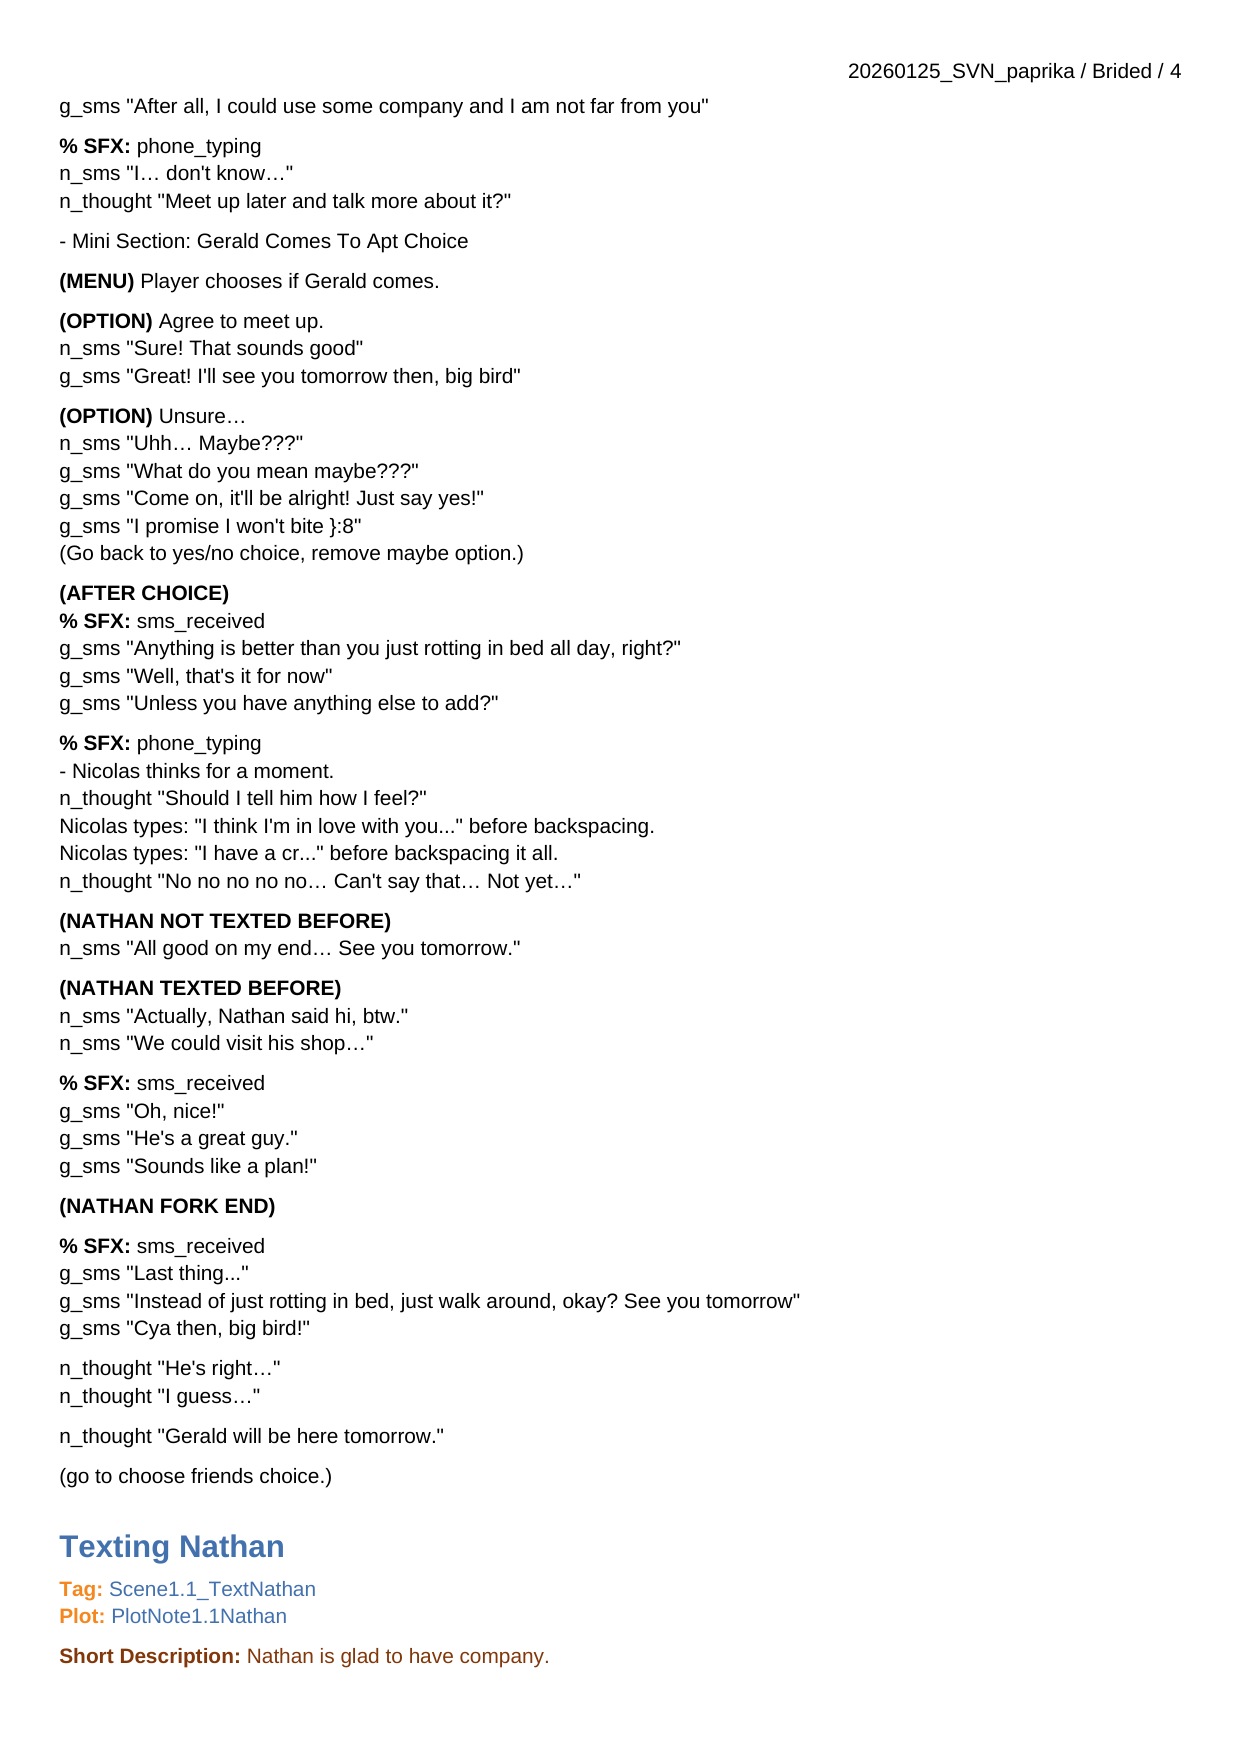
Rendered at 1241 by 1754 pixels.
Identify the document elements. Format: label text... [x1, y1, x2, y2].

text g_sms "After all, I could use some company and I am not far from you" [59, 93, 1181, 117]
text n_thought "He's right…" n_thought "I guess…" [59, 1356, 1181, 1407]
text (OPTION) Agree to meet up. n_sms "Sure! That sounds good" g_sms "Great! I'll see you tomorrow then, big bird" [59, 308, 1181, 387]
text n_thought "Gerald will be here tomorrow." [59, 1423, 1181, 1447]
text (AFTER CHOICE) % SFX: sms_received g_sms "Anything is better than you just rotting in bed all day, right?" g_sms "Well, that's it for now" g_sms "Unless you have anything else to add?" [59, 581, 1181, 715]
text (NATHAN FORK END) [59, 1193, 1181, 1217]
text Short Description: Nathan is glad to have company. [59, 1644, 1181, 1668]
text (MENU) Player chooses if Gerald comes. [59, 268, 1181, 292]
text - Mini Section: Gerald Comes To Apt Choice [59, 228, 1181, 252]
text (OPTION) Unsure… n_sms "Uhh… Maybe???" g_sms "What do you mean maybe???" g_sms "Come on, it'll be alright! Just say yes!" g_sms "I promise I won't bite }:8" (Go back to yes/no choice, remove maybe option.) [59, 403, 1181, 565]
subtitle Texting Nathan [59, 1528, 1181, 1564]
text Tag: Scene1.1_TextNathan [59, 1577, 1181, 1601]
text Plot: PlotNote1.1Nathan [59, 1604, 1181, 1628]
text (NATHAN TEXTED BEFORE) n_sms "Actually, Nathan said hi, btw." n_sms "We could visit his shop…" [59, 976, 1181, 1055]
text (NATHAN NOT TEXTED BEFORE) n_sms "All good on my end… See you tomorrow." [59, 908, 1181, 960]
text % SFX: phone_typing n_sms "I… don't know…" n_thought "Meet up later and talk more about it?" [59, 133, 1181, 212]
text % SFX: sms_received g_sms "Oh, nice!" g_sms "He's a great guy." g_sms "Sounds like a plan!" [59, 1071, 1181, 1177]
text % SFX: sms_received g_sms "Last thing..." g_sms "Instead of just rotting in bed, just walk around, okay? See you tomorrow" g_sms "Cya then, big bird!" [59, 1233, 1181, 1340]
text % SFX: phone_typing - Nicolas thinks for a moment. n_thought "Should I tell him how I feel?" Nicolas types: "I think I'm in love with you..." before backspacing. Nicolas types: "I have a cr..." before backspacing it all. n_thought "No no no no no… Can't say that… Not yet…" [59, 731, 1181, 892]
text (go to choose friends choice.) [59, 1463, 1181, 1487]
